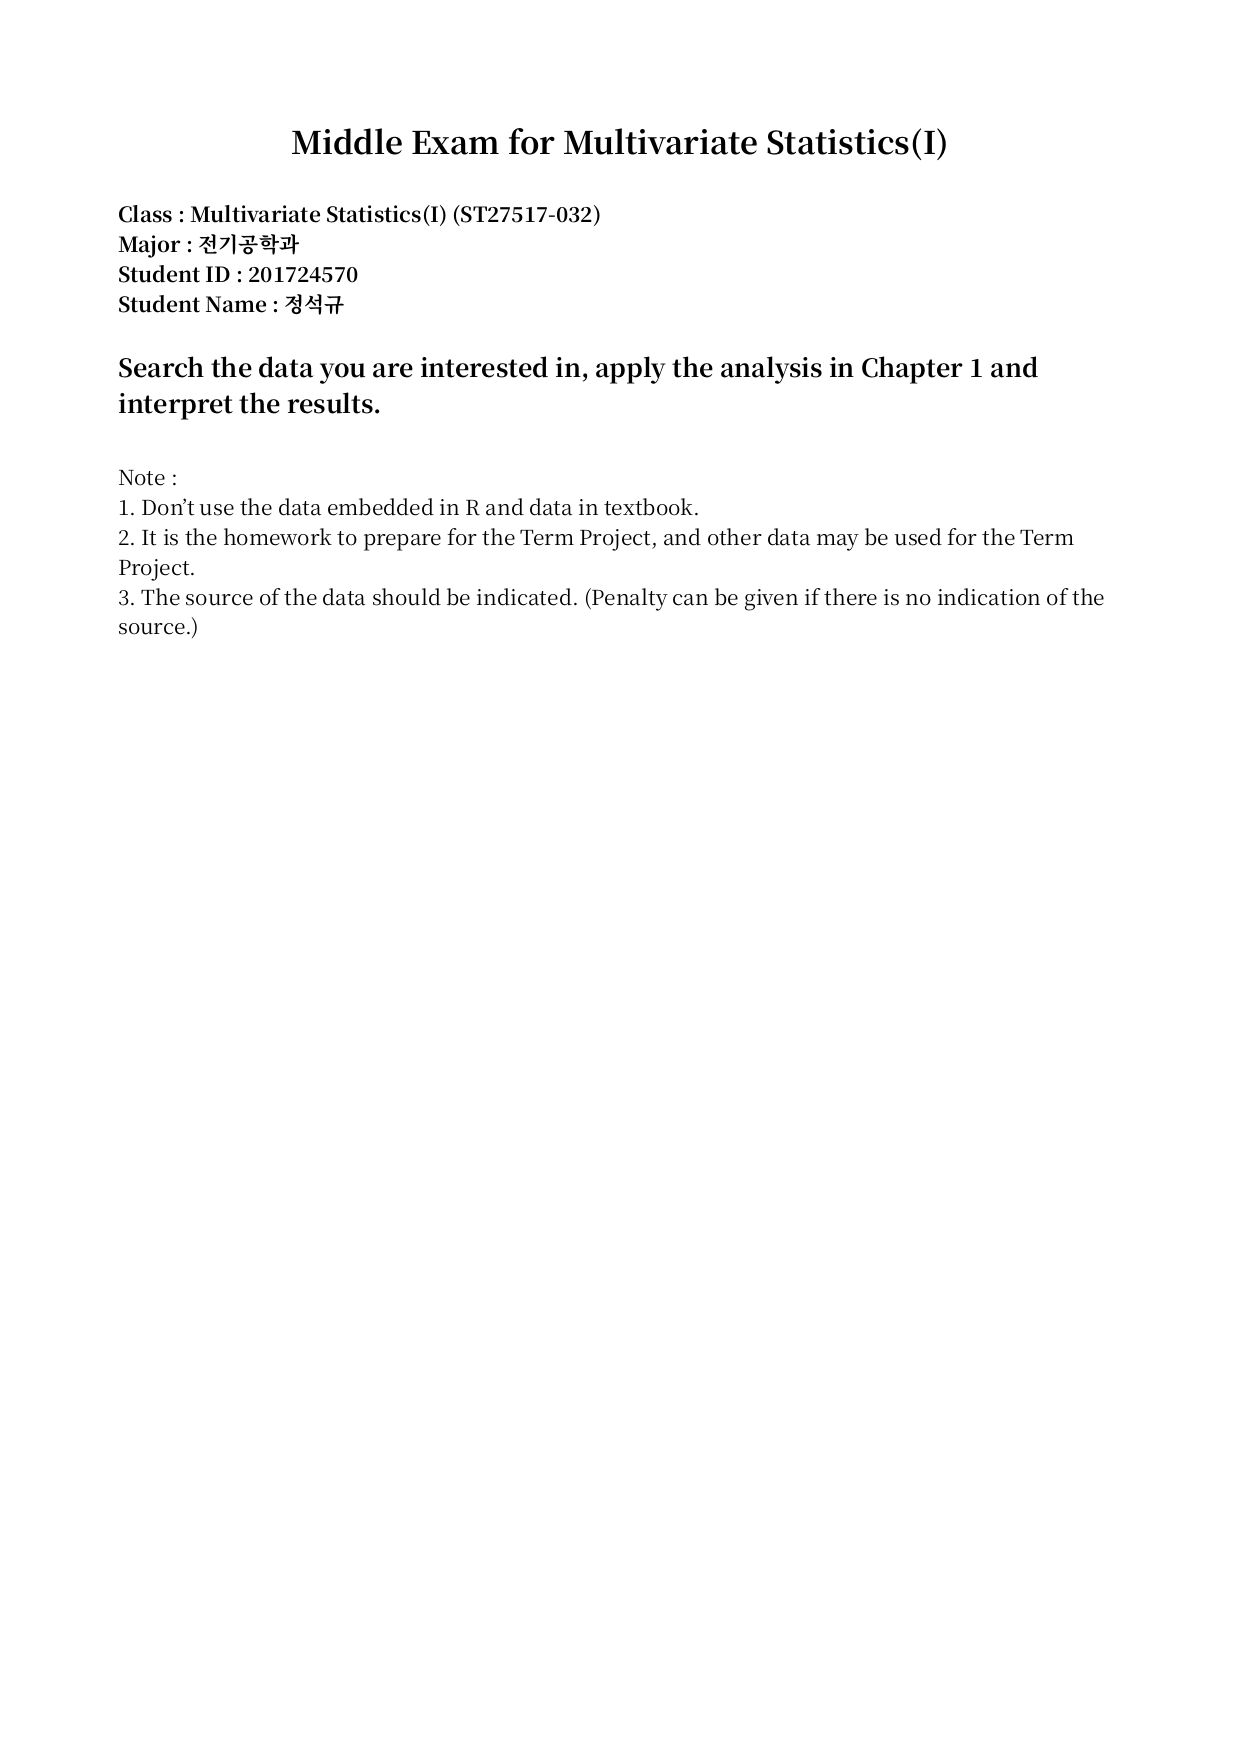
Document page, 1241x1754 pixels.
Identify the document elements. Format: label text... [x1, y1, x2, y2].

text Class : Multivariate Statistics(I) (ST27517-032) [118, 199, 1122, 229]
text 2. It is the homework to prepare for the Term Project, and other data may be used for the Term Project. [118, 521, 1122, 581]
text 1. Don’t use the data embedded in R and data in textbook. [118, 491, 1122, 521]
text Student ID : 201724570 [118, 259, 1122, 289]
text 3. The source of the data should be indicated. (Penalty can be given if there is no indication of the source.) [118, 581, 1122, 641]
text Search the data you are interested in, apply the analysis in Chapter 1 and interpret the results. [118, 348, 1122, 420]
text Student Name : 정석규 [118, 289, 1122, 318]
text Major : 전기공학과 [118, 229, 1122, 259]
text Middle Exam for Multivariate Statistics(I) [118, 118, 1122, 163]
text Note : [118, 461, 1122, 491]
